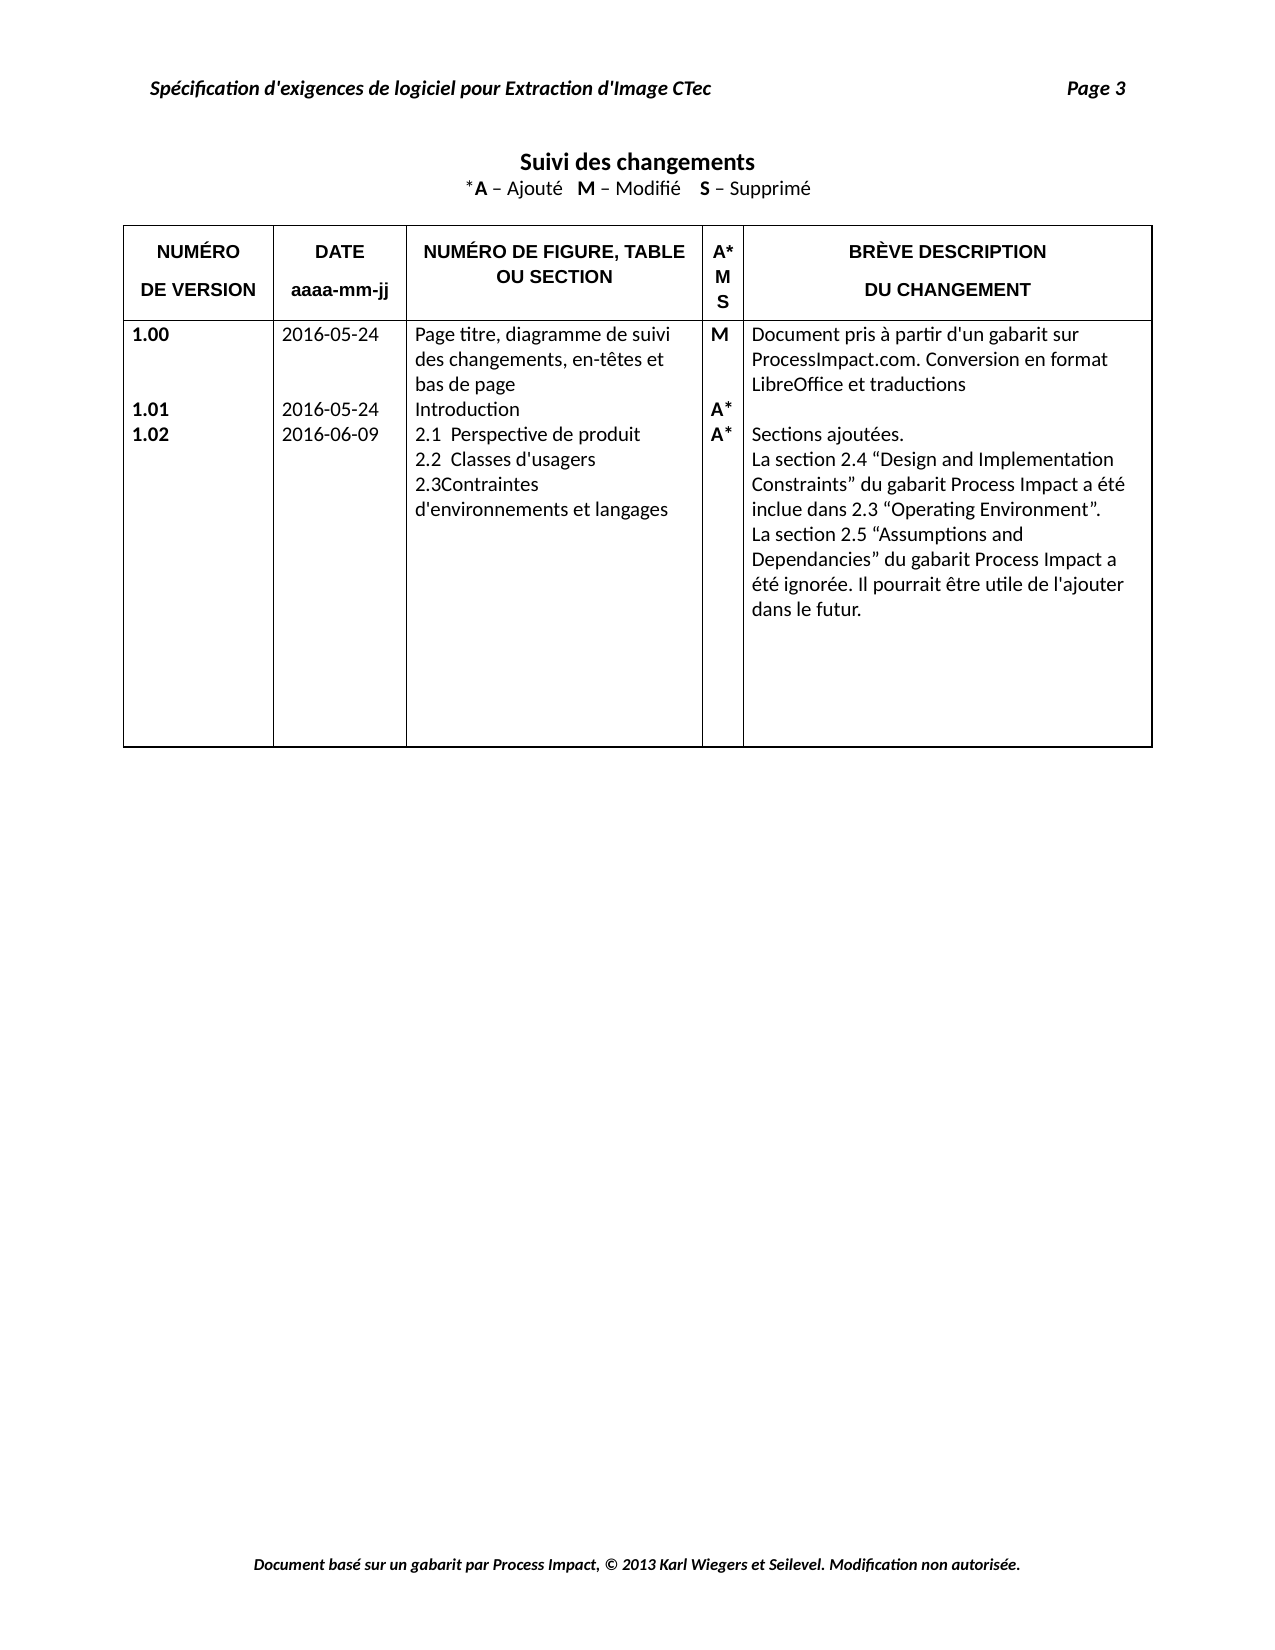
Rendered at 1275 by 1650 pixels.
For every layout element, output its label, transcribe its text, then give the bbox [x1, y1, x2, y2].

table_cell [703, 646, 743, 671]
table_header A* M S [703, 226, 743, 320]
table_cell [274, 671, 406, 696]
table_cell 2016-05-24 [274, 321, 406, 396]
table_cell A* [703, 421, 743, 621]
table_cell Sections ajoutées. La section 2.4 “Design and Implementation Constraints” du gabarit Process Impact a été inclue dans 2.3 “Operating Environment”. La section 2.5 “Assumptions and Dependancies” du gabarit Process Impact a été ignorée. Il pourrait être utile de l'ajouter dans le futur. [744, 421, 1151, 621]
table_cell [124, 721, 273, 746]
table_cell [703, 696, 743, 721]
table_cell M [703, 321, 743, 396]
table_cell [407, 696, 702, 721]
table_cell [124, 646, 273, 671]
table_cell [407, 621, 702, 646]
table_cell [744, 721, 1151, 746]
table_cell Page titre, diagramme de suivi des changements, en-têtes et bas de page [407, 321, 702, 396]
table_cell 1.02 [124, 421, 273, 621]
table_cell Document pris à partir d'un gabarit sur ProcessImpact.com. Conversion en format LibreOffice et traductions [744, 321, 1151, 396]
table_cell 1.00 [124, 321, 273, 396]
table_cell [407, 721, 702, 746]
table_header DATE aaaa-mm-jj [274, 226, 406, 320]
table_cell 1.01 [124, 396, 273, 421]
table_cell Introduction [407, 396, 702, 421]
table_cell [744, 396, 1151, 421]
table_cell [124, 621, 273, 646]
table_cell [744, 621, 1151, 646]
table_cell [703, 621, 743, 646]
table_cell [407, 671, 702, 696]
text *A – Ajouté M – Modifié S – Supprimé [150, 175, 1125, 200]
table_cell 2.1 Perspective de produit 2.2 Classes d'usagers 2.3Contraintes d'environnements et langages [407, 421, 702, 621]
table_cell [274, 646, 406, 671]
table_cell [744, 646, 1151, 671]
table_cell [407, 646, 702, 671]
table_cell A* [703, 396, 743, 421]
table_cell [703, 671, 743, 696]
table_cell [124, 671, 273, 696]
table_cell [744, 696, 1151, 721]
table_header NUMÉRO DE VERSION [124, 226, 273, 320]
table_cell [274, 696, 406, 721]
table_cell [274, 621, 406, 646]
text Suivi des changements [150, 150, 1125, 175]
table_cell [124, 696, 273, 721]
table_cell [703, 721, 743, 746]
table_header NUMÉRO DE FIGURE, TABLE OU SECTION [407, 226, 702, 320]
table_cell 2016-05-24 [274, 396, 406, 421]
table_cell 2016-06-09 [274, 421, 406, 621]
table_header BRÈVE DESCRIPTION DU CHANGEMENT [744, 226, 1151, 320]
table_cell [274, 721, 406, 746]
table_cell [744, 671, 1151, 696]
